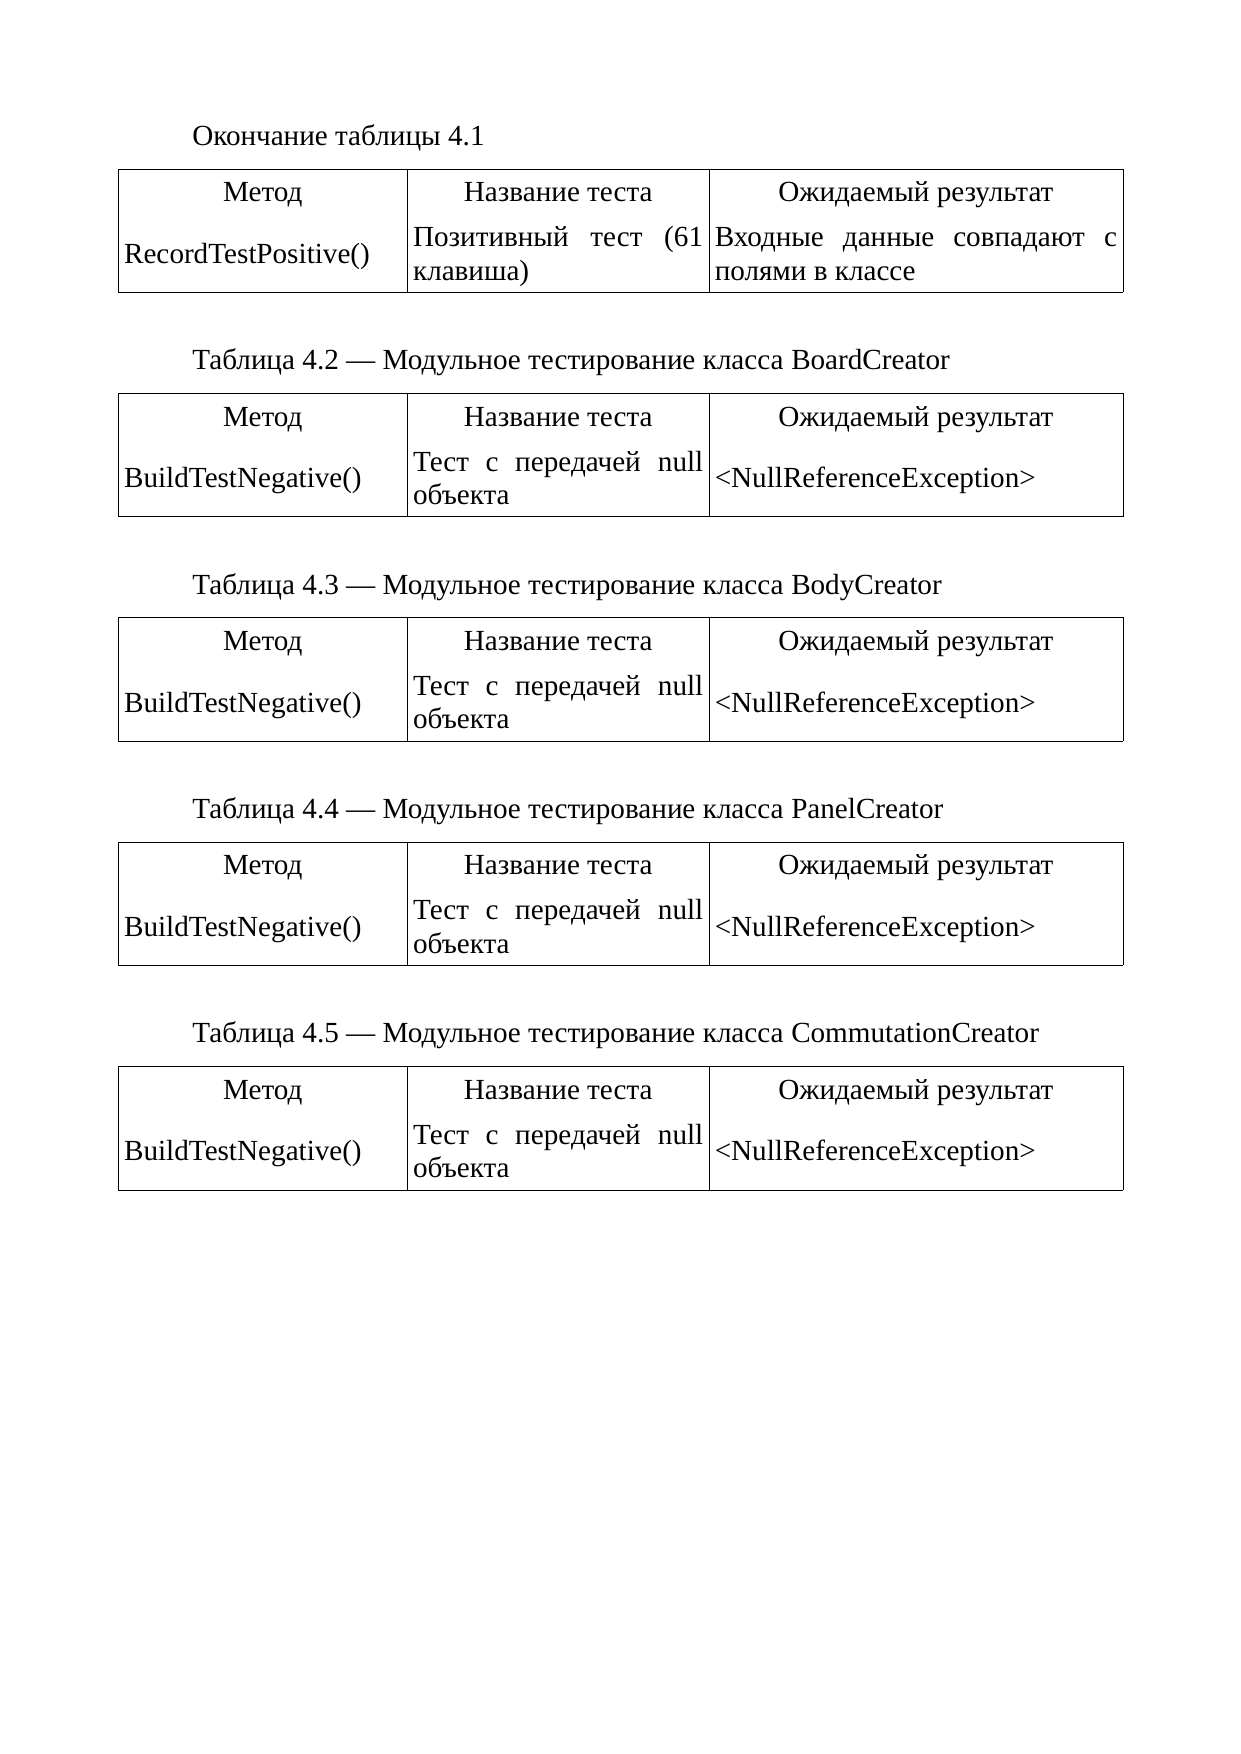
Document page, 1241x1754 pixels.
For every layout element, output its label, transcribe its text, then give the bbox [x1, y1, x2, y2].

table_header Ожидаемый результат [710, 618, 1123, 662]
text Таблица 4.5 — Модульное тестирование класса CommutationCreator [118, 1016, 1122, 1049]
table_header Ожидаемый результат [710, 170, 1123, 213]
text Таблица 4.2 — Модульное тестирование класса BoardCreator [118, 342, 1122, 376]
table_header Ожидаемый результат [710, 843, 1123, 887]
table_header Название теста [408, 1067, 709, 1111]
table_header Название теста [408, 170, 709, 213]
table_cell <NullReferenceException> [710, 662, 1123, 741]
table_cell Тест с передачей null объекта [408, 662, 709, 741]
table_cell <NullReferenceException> [710, 887, 1123, 965]
table_cell <NullReferenceException> [710, 1111, 1123, 1189]
table_cell BuildTestNegative() [119, 438, 407, 516]
table_cell Тест с передачей null объекта [408, 887, 709, 965]
table_header Название теста [408, 618, 709, 662]
table_cell BuildTestNegative() [119, 1111, 407, 1189]
table_header Метод [119, 1067, 407, 1111]
table_cell Тест с передачей null объекта [408, 1111, 709, 1189]
table_header Метод [119, 618, 407, 662]
table_header Название теста [408, 394, 709, 438]
text Окончание таблицы 4.1 [118, 118, 1122, 152]
text Таблица 4.4 — Модульное тестирование класса PanelCreator [118, 791, 1122, 825]
table_header Ожидаемый результат [710, 394, 1123, 438]
table_cell RecordTestPositive() [119, 214, 407, 292]
table_cell BuildTestNegative() [119, 662, 407, 741]
text Таблица 4.3 — Модульное тестирование класса BodyCreator [118, 567, 1122, 600]
table_header Метод [119, 843, 407, 887]
table_header Ожидаемый результат [710, 1067, 1123, 1111]
table_cell Входные данные совпадают с полями в классе [710, 214, 1123, 292]
table_cell <NullReferenceException> [710, 438, 1123, 516]
table_cell BuildTestNegative() [119, 887, 407, 965]
table_cell Тест с передачей null объекта [408, 438, 709, 516]
table_header Метод [119, 394, 407, 438]
table_header Название теста [408, 843, 709, 887]
table_header Метод [119, 170, 407, 213]
table_cell Позитивный тест (61 клавиша) [408, 214, 709, 292]
